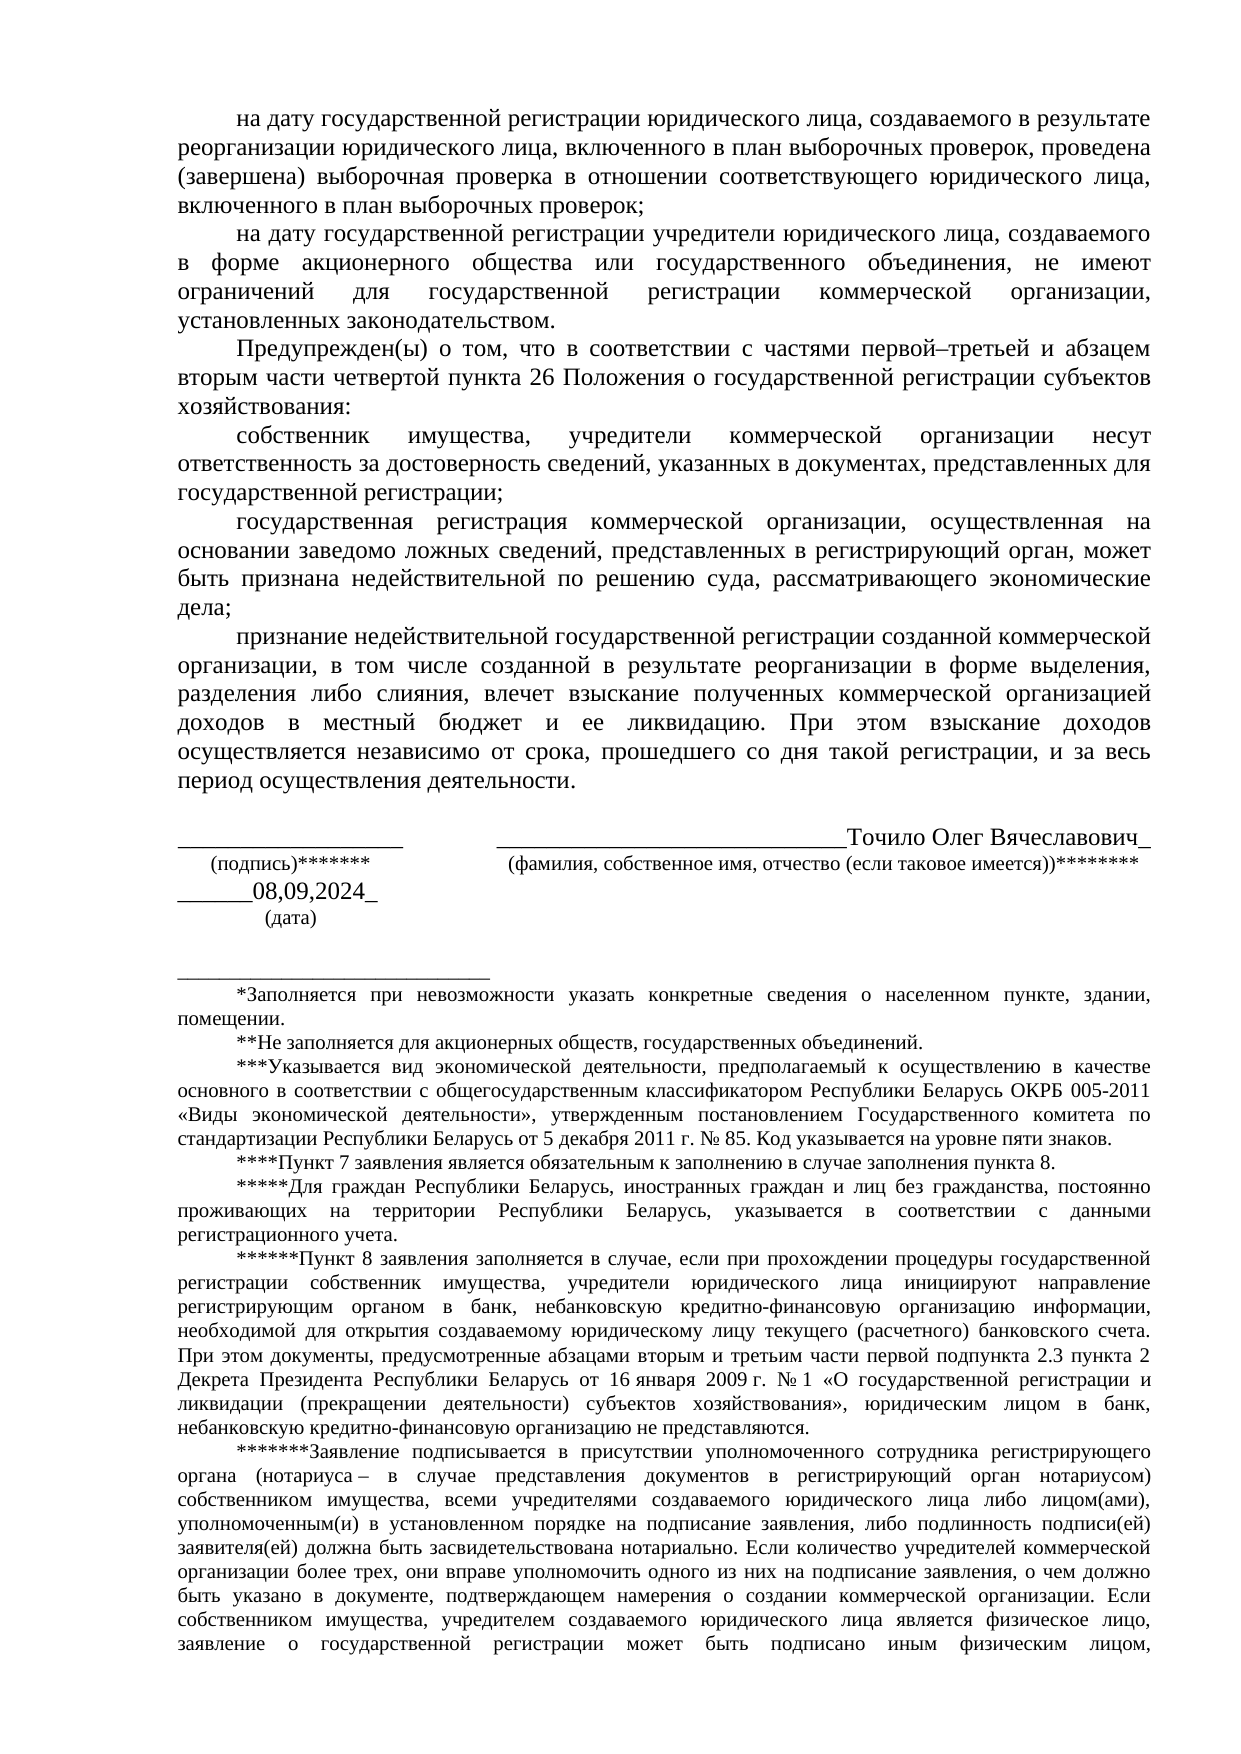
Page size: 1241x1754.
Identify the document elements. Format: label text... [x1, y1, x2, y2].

text ******Пункт 8 заявления заполняется в случае, если при прохождении процедуры государственной регистрации собственник имущества, учредители юридического лица инициируют направление регистрирующим органом в банк, небанковскую кредитно-финансовую организацию информации, необходимой для открытия создаваемому юридическому лицу текущего (расчетного) банковского счета. При этом документы, предусмотренные абзацами вторым и третьим части первой подпункта 2.3 пункта 2 Декрета Президента Республики Беларусь от 16 января 2009 г. № 1 «О государственной регистрации и ликвидации (прекращении деятельности) субъектов хозяйствования», юридическим лицом в банк, небанковскую кредитно-финансовую организацию не представляются. [177, 1246, 1152, 1439]
table_cell [404, 851, 496, 876]
text ______08,09,2024_ [177, 876, 1152, 905]
table_header __________________ [177, 822, 403, 851]
text ****Пункт 7 заявления является обязательным к заполнению в случае заполнения пункта 8. [177, 1150, 1152, 1174]
text Предупрежден(ы) о том, что в соответствии с частями первой–третьей и абзацем вторым части четвертой пункта 26 Положения о государственной регистрации субъектов хозяйствования: [177, 333, 1152, 420]
table_header ____________________________Точило Олег Вячеславович_ [496, 822, 1152, 851]
text государственная регистрация коммерческой организации, осуществленная на основании заведомо ложных сведений, представленных в регистрирующий орган, может быть признана недействительной по решению суда, рассматривающего экономические дела; [177, 506, 1152, 621]
text **Не заполняется для акционерных обществ, государственных объединений. [177, 1030, 1152, 1054]
text *Заполняется при невозможности указать конкретные сведения о населенном пункте, здании, помещении. [177, 982, 1152, 1030]
text ______________________________ [177, 957, 1152, 982]
text признание недействительной государственной регистрации созданной коммерческой организации, в том числе созданной в результате реорганизации в форме выделения, разделения либо слияния, влечет взыскание полученных коммерческой организацией доходов в местный бюджет и ее ликвидацию. При этом взыскание доходов осуществляется независимо от срока, прошедшего со дня такой регистрации, и за весь период осуществления деятельности. [177, 621, 1152, 793]
text *******Заявление подписывается в присутствии уполномоченного сотрудника регистрирующего органа (нотариуса – в случае представления документов в регистрирующий орган нотариусом) собственником имущества, всеми учредителями создаваемого юридического лица либо лицом(ами), уполномоченным(и) в установленном порядке на подписание заявления, либо подлинность подписи(ей) заявителя(ей) должна быть засвидетельствована нотариально. Если количество учредителей коммерческой организации более трех, они вправе уполномочить одного из них на подписание заявления, о чем должно быть указано в документе, подтверждающем намерения о создании коммерческой организации. Если собственником имущества, учредителем создаваемого юридического лица является физическое лицо, заявление о государственной регистрации может быть подписано иным физическим лицом, [177, 1439, 1152, 1655]
text (дата) [177, 905, 1152, 929]
text *****Для граждан Республики Беларусь, иностранных граждан и лиц без гражданства, постоянно проживающих на территории Республики Беларусь, указывается в соответствии с данными регистрационного учета. [177, 1174, 1152, 1246]
table_header [404, 822, 496, 851]
table_cell (фамилия, собственное имя, отчество (если таковое имеется))******** [496, 851, 1152, 876]
table_cell (подпись)******* [177, 851, 403, 876]
text на дату государственной регистрации учредители юридического лица, создаваемого в форме акционерного общества или государственного объединения, не имеют ограничений для государственной регистрации коммерческой организации, установленных законодательством. [177, 218, 1152, 333]
text на дату государственной регистрации юридического лица, создаваемого в результате реорганизации юридического лица, включенного в план выборочных проверок, проведена (завершена) выборочная проверка в отношении соответствующего юридического лица, включенного в план выборочных проверок; [177, 103, 1152, 218]
text собственник имущества, учредители коммерческой организации несут ответственность за достоверность сведений, указанных в документах, представленных для государственной регистрации; [177, 420, 1152, 506]
text ***Указывается вид экономической деятельности, предполагаемый к осуществлению в качестве основного в соответствии с общегосударственным классификатором Республики Беларусь ОКРБ 005-2011 «Виды экономической деятельности», утвержденным постановлением Государственного комитета по стандартизации Республики Беларусь от 5 декабря 2011 г. № 85. Код указывается на уровне пяти знаков. [177, 1054, 1152, 1150]
